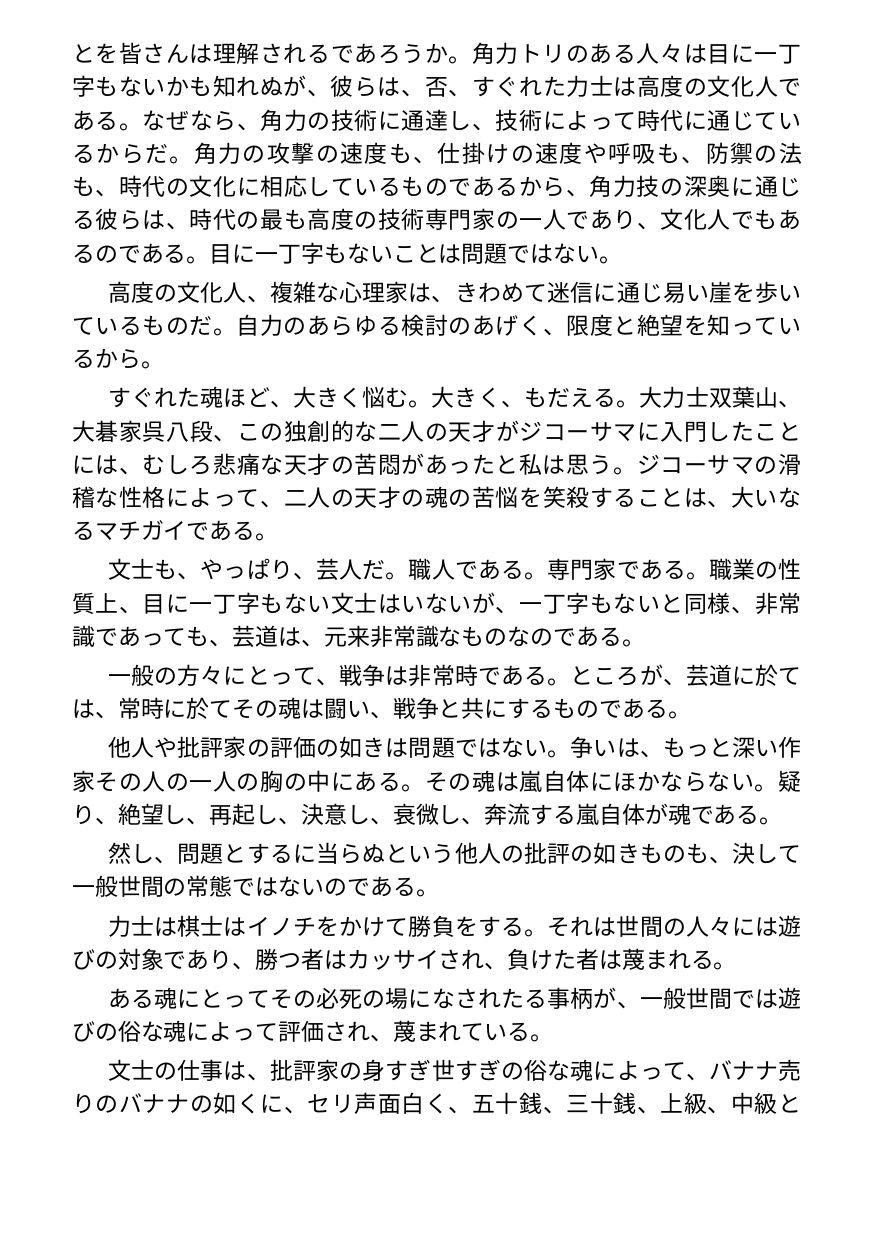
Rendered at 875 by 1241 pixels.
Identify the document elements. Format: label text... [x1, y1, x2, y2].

text 力士は棋士はイノチをかけて勝負をする。それは世間の人々には遊びの対象であり、勝つ者はカッサイされ、負けた者は蔑まれる。 [72, 908, 802, 975]
text 文士の仕事は、批評家の身すぎ世すぎの俗な魂によって、バナナ売りのバナナの如くに、セリ声面白く、五十銭、三十銭、上級、中級と [72, 1053, 802, 1119]
text 一般の方々にとって、戦争は非常時である。ところが、芸道に於ては、常時に於てその魂は闘い、戦争と共にするものである。 [72, 658, 802, 724]
text ある魂にとってその必死の場になされたる事柄が、一般世間では遊びの俗な魂によって評価され、蔑まれている。 [72, 981, 802, 1047]
text 他人や批評家の評価の如きは問題ではない。争いは、もっと深い作家その人の一人の胸の中にある。その魂は嵐自体にほかならない。疑り、絶望し、再起し、決意し、衰微し、奔流する嵐自体が魂である。 [72, 730, 802, 830]
text 然し、問題とするに当らぬという他人の批評の如きものも、決して一般世間の常態ではないのである。 [72, 836, 802, 902]
text 高度の文化人、複雑な心理家は、きわめて迷信に通じ易い崖を歩いているものだ。自力のあらゆる検討のあげく、限度と絶望を知っているから。 [72, 274, 802, 374]
text 文士も、やっぱり、芸人だ。職人である。専門家である。職業の性質上、目に一丁字もない文士はいないが、一丁字もないと同様、非常識であっても、芸道は、元来非常識なものなのである。 [72, 552, 802, 652]
text とを皆さんは理解されるであろうか。角力トリのある人々は目に一丁字もないかも知れぬが、彼らは、否、すぐれた力士は高度の文化人である。なぜなら、角力の技術に通達し、技術によって時代に通じているからだ。角力の攻撃の速度も、仕掛けの速度や呼吸も、防禦の法も、時代の文化に相応しているものであるから、角力技の深奥に通じる彼らは、時代の最も高度の技術専門家の一人であり、文化人でもあるのである。目に一丁字もないことは問題ではない。 [72, 36, 802, 269]
text すぐれた魂ほど、大きく悩む。大きく、もだえる。大力士双葉山、大碁家呉八段、この独創的な二人の天才がジコーサマに入門したことには、むしろ悲痛な天才の苦悶があったと私は思う。ジコーサマの滑稽な性格によって、二人の天才の魂の苦悩を笑殺することは、大いなるマチガイである。 [72, 380, 802, 546]
